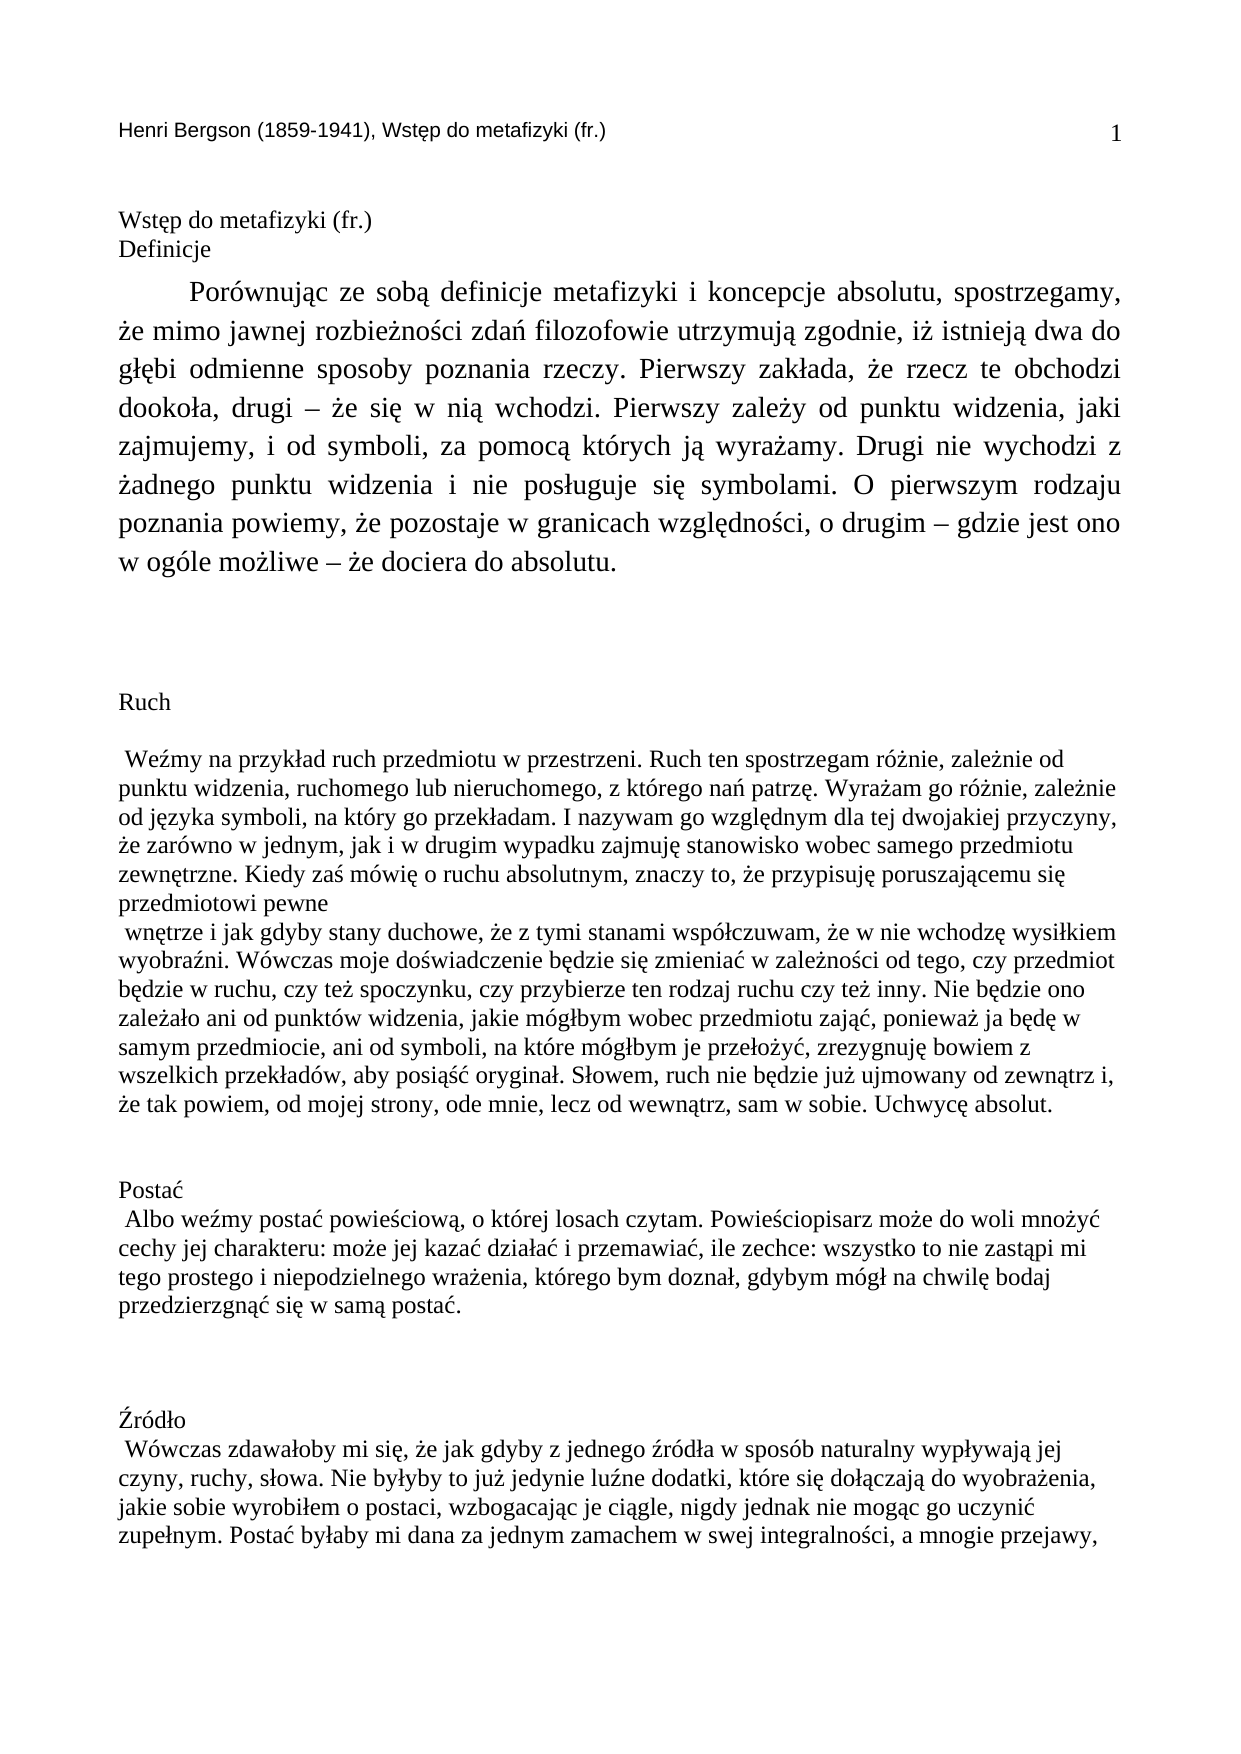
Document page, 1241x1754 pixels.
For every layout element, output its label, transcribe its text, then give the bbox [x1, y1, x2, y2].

text Porównując ze sobą definicje metafizyki i koncepcje absolutu, spostrzegamy, że mimo jawnej rozbieżności zdań filozofowie utrzymują zgodnie, iż istnieją dwa do głębi odmienne sposoby poznania rzeczy. Pierwszy zakłada, że rzecz te obchodzi dookoła, drugi – że się w nią wchodzi. Pierwszy zależy od punktu widzenia, jaki zajmujemy, i od symboli, za pomocą których ją wyrażamy. Drugi nie wychodzi z żadnego punktu widzenia i nie posługuje się symbolami. O pierwszym rodzaju poznania powiemy, że pozostaje w granicach względności, o drugim – gdzie jest ono w ogóle możliwe – że dociera do absolutu. [118, 274, 1122, 578]
text Ruch [118, 687, 1122, 715]
text Albo weźmy postać powieściową, o której losach czytam. Powieściopisarz może do woli mnożyć cechy jej charakteru: może jej kazać działać i przemawiać, ile zechce: wszystko to nie zastąpi mi tego prostego i niepodzielnego wrażenia, którego bym doznał, gdybym mógł na chwilę bodaj przedzierzgnąć się w samą postać. [118, 1204, 1122, 1319]
text Weźmy na przykład ruch przedmiotu w przestrzeni. Ruch ten spostrzegam różnie, zależnie od punktu widzenia, ruchomego lub nieruchomego, z którego nań patrzę. Wyrażam go różnie, zależnie od języka symboli, na który go przekładam. I nazywam go względnym dla tej dwojakiej przyczyny, że zarówno w jednym, jak i w drugim wypadku zajmuję stanowisko wobec samego przedmiotu zewnętrzne. Kiedy zaś mówię o ruchu absolutnym, znaczy to, że przypisuję poruszającemu się przedmiotowi pewne wnętrze i jak gdyby stany duchowe, że z tymi stanami współczuwam, że w nie wchodzę wysiłkiem wyobraźni. Wówczas moje doświadczenie będzie się zmieniać w zależności od tego, czy przedmiot będzie w ruchu, czy też spoczynku, czy przybierze ten rodzaj ruchu czy też inny. Nie będzie ono zależało ani od punktów widzenia, jakie mógłbym wobec przedmiotu zająć, ponieważ ja będę w samym przedmiocie, ani od symboli, na które mógłbym je przełożyć, zrezygnuję bowiem z wszelkich przekładów, aby posiąść oryginał. Słowem, ruch nie będzie już ujmowany od zewnątrz i, że tak powiem, od mojej strony, ode mnie, lecz od wewnątrz, sam w sobie. Uchwycę absolut. [118, 744, 1122, 1118]
text Wówczas zdawałoby mi się, że jak gdyby z jednego źródła w sposób naturalny wypływają jej czyny, ruchy, słowa. Nie byłyby to już jedynie luźne dodatki, które się dołączają do wyobrażenia, jakie sobie wyrobiłem o postaci, wzbogacając je ciągle, nigdy jednak nie mogąc go uczynić zupełnym. Postać byłaby mi dana za jednym zamachem w swej integralności, a mnogie przejawy, [118, 1434, 1122, 1549]
text Definicje [118, 234, 1122, 263]
text Postać [118, 1175, 1122, 1204]
text Wstęp do metafizyki (fr.) [118, 205, 1122, 234]
text Źródło [118, 1405, 1122, 1434]
